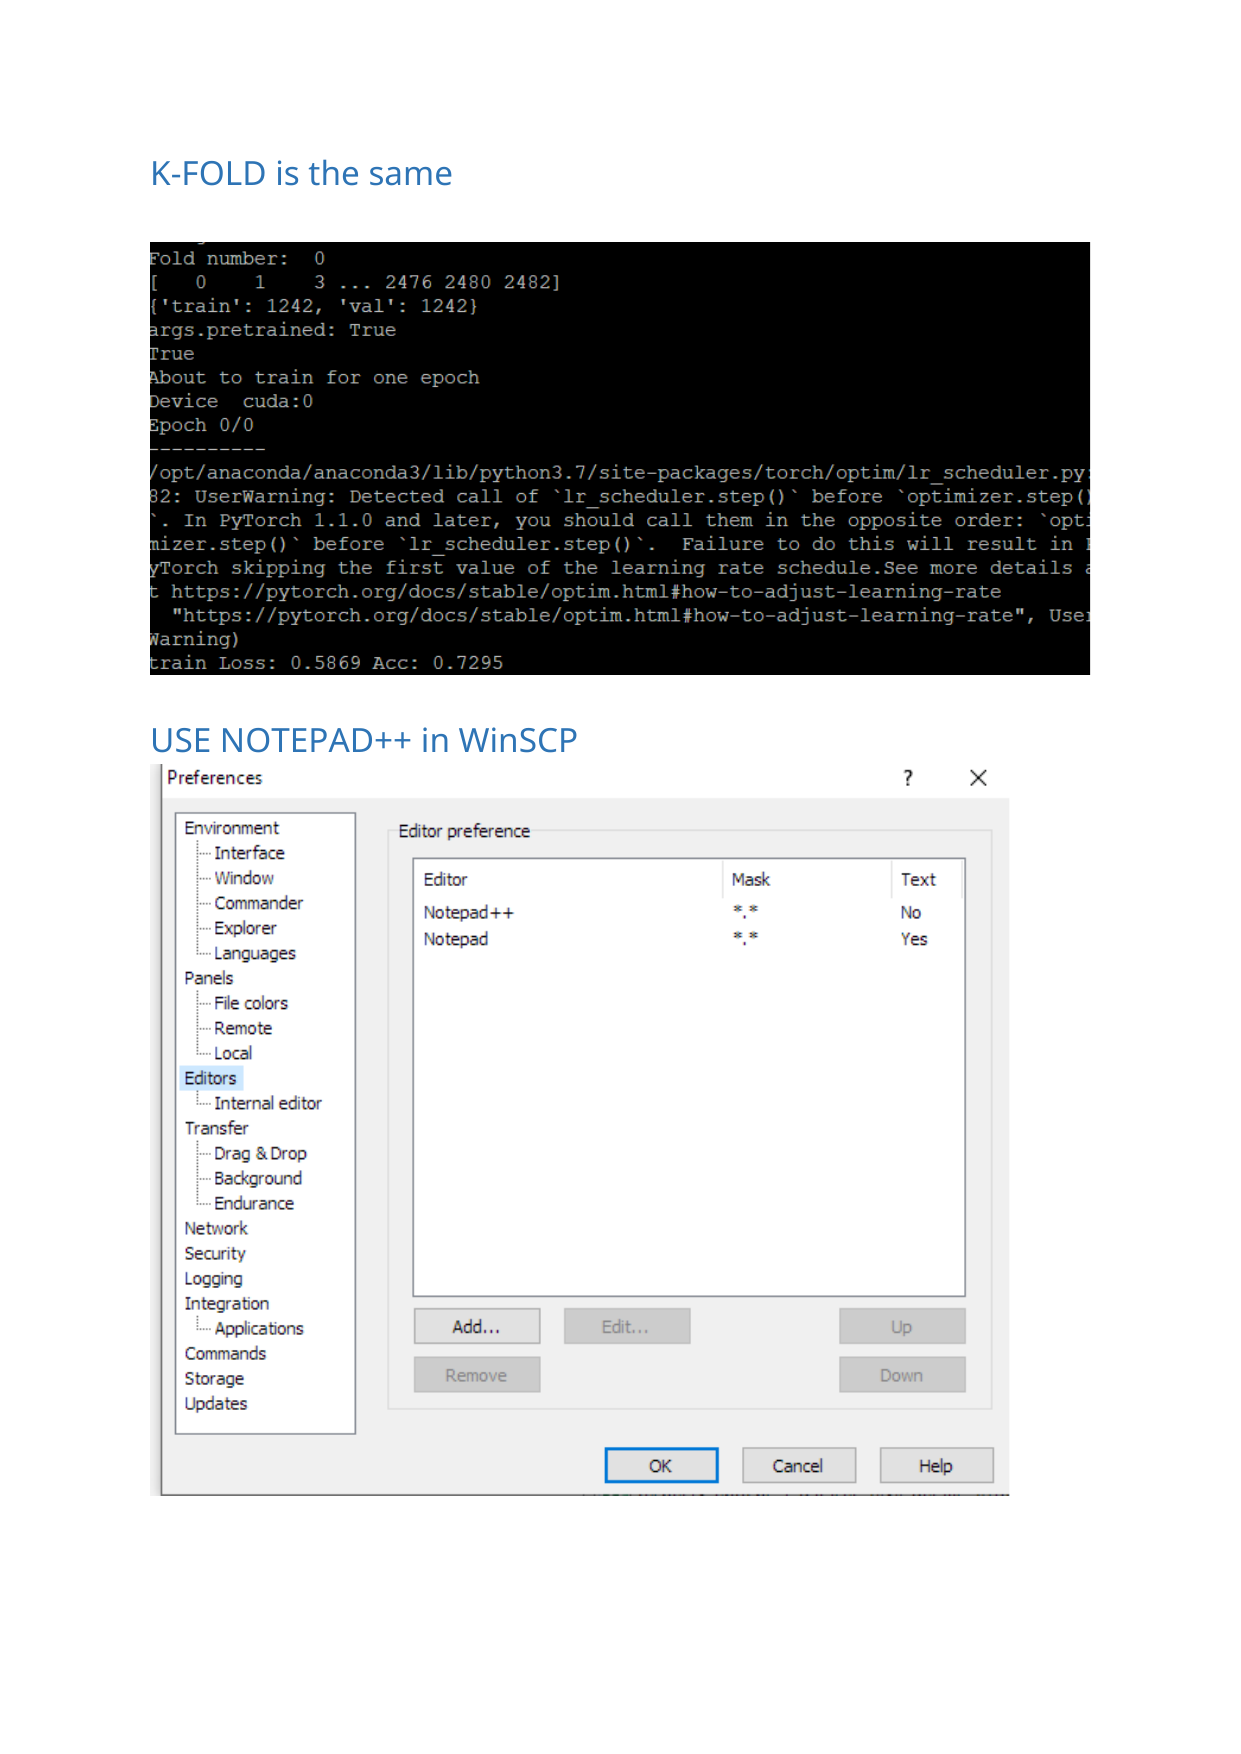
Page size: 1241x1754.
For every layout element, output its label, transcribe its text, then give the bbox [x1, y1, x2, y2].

subtitle K-FOLD is the same [150, 150, 1090, 195]
subtitle USE NOTEPAD++ in WinSCP [150, 717, 1090, 763]
